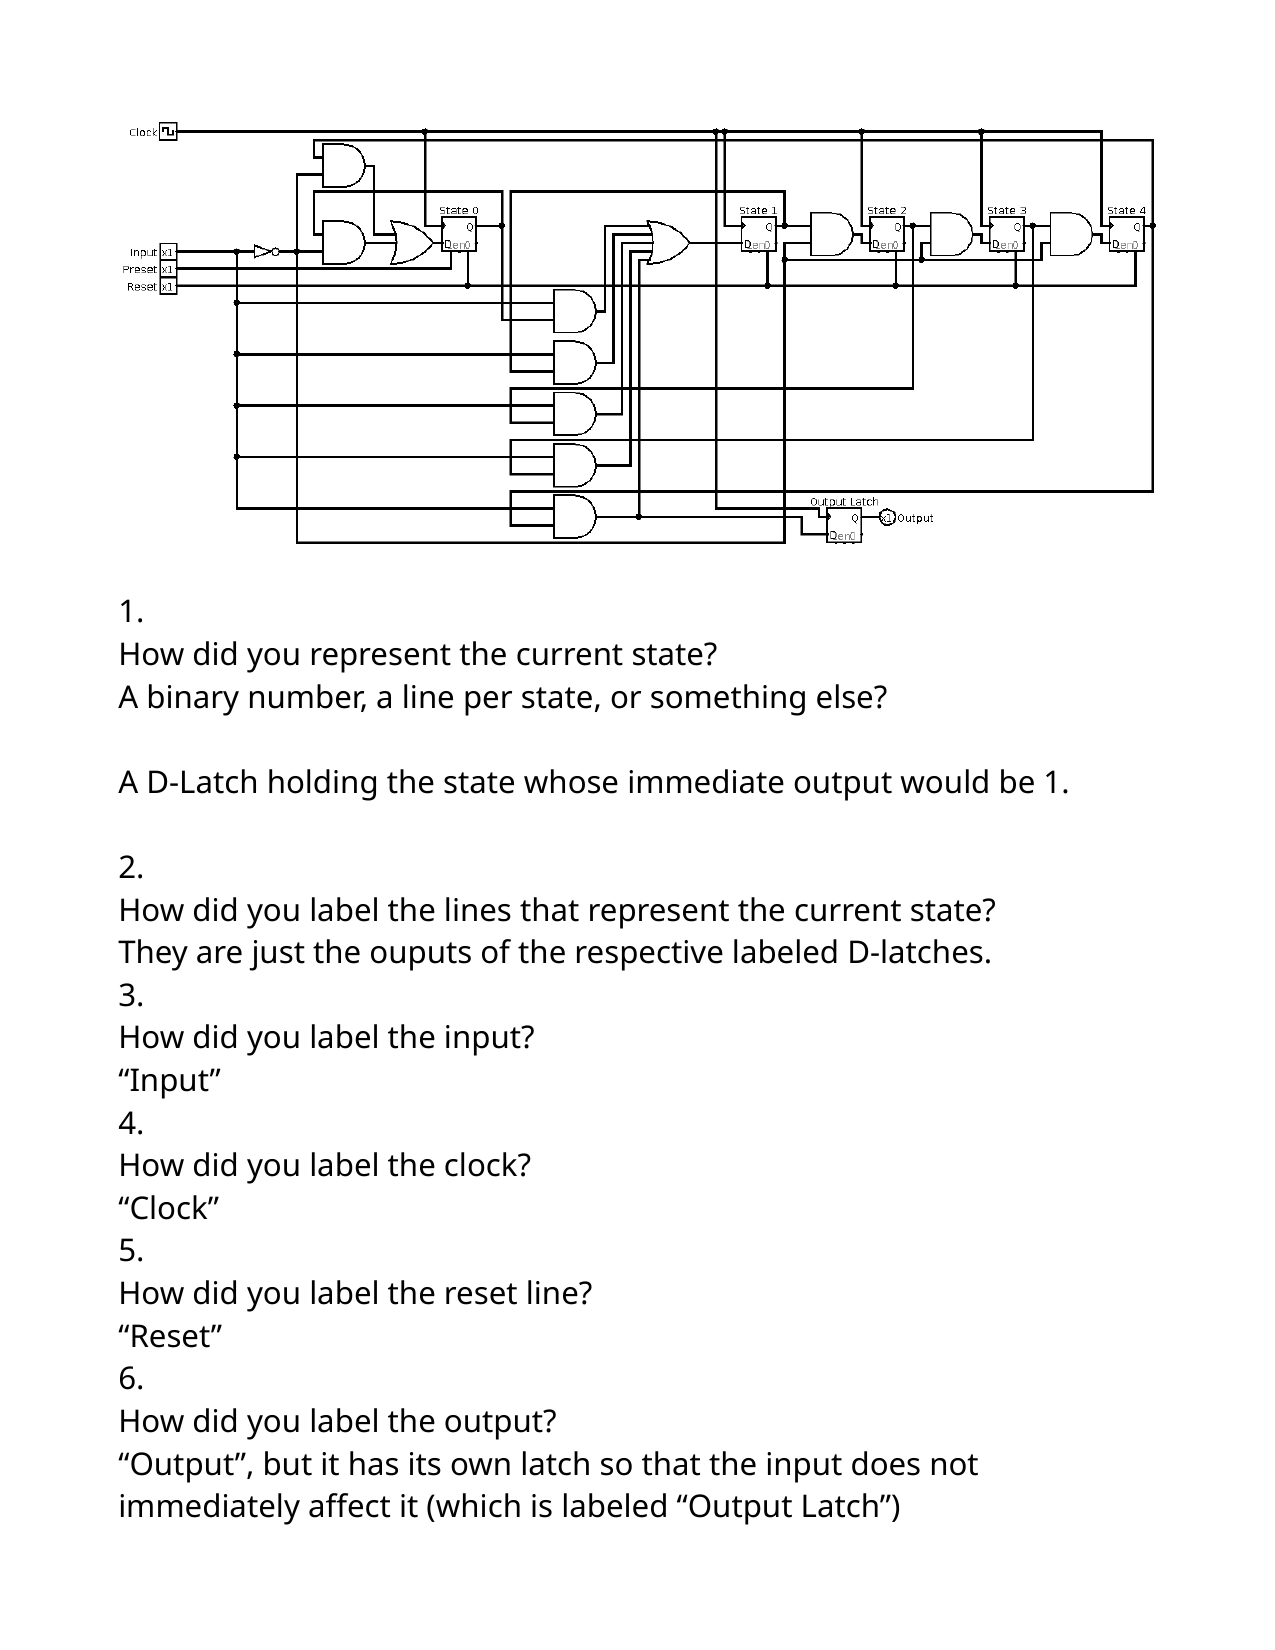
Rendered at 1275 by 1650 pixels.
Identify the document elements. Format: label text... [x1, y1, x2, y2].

text 2. [118, 845, 1157, 888]
text How did you represent the current state? [118, 632, 1157, 674]
text 5. [118, 1228, 1157, 1271]
text 6. [118, 1356, 1157, 1399]
text How did you label the clock? [118, 1143, 1157, 1186]
text How did you label the lines that represent the current state? [118, 888, 1157, 930]
text They are just the ouputs of the respective labeled D-latches. [118, 930, 1157, 973]
text A D-Latch holding the state whose immediate output would be 1. [118, 760, 1157, 802]
picture [118, 118, 1157, 547]
text 4. [118, 1101, 1157, 1143]
text 3. [118, 973, 1157, 1015]
text “Input” [118, 1058, 1157, 1101]
text How did you label the output? [118, 1399, 1157, 1441]
text “Reset” [118, 1314, 1157, 1356]
text 1. [118, 589, 1157, 632]
text “Clock” [118, 1186, 1157, 1228]
text “Output”, but it has its own latch so that the input does not immediately affect it (which is labeled “Output Latch”) [118, 1441, 1157, 1527]
text How did you label the input? [118, 1015, 1157, 1058]
text A binary number, a line per state, or something else? [118, 674, 1157, 717]
text How did you label the reset line? [118, 1271, 1157, 1314]
